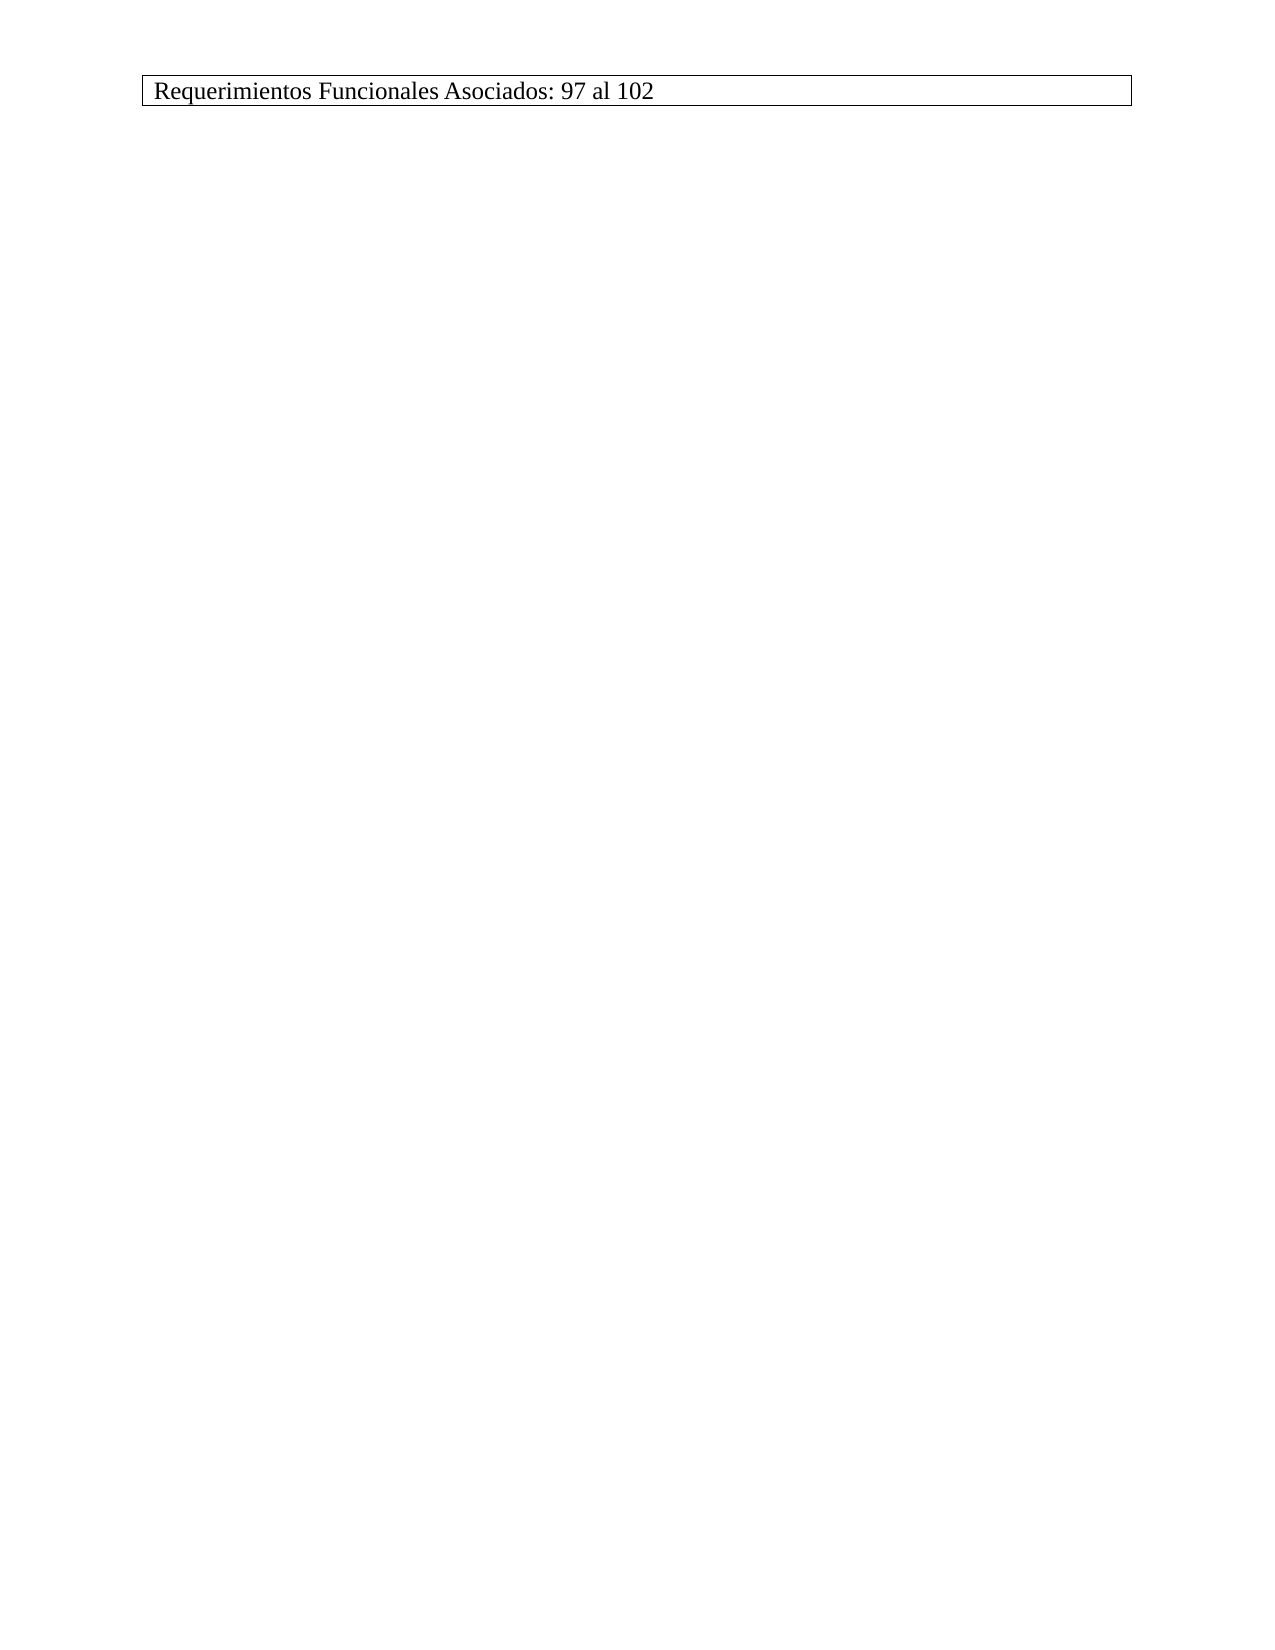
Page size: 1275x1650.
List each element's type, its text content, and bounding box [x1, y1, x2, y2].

table_cell Requerimientos Funcionales Asociados: 97 al 102 [143, 76, 1131, 105]
